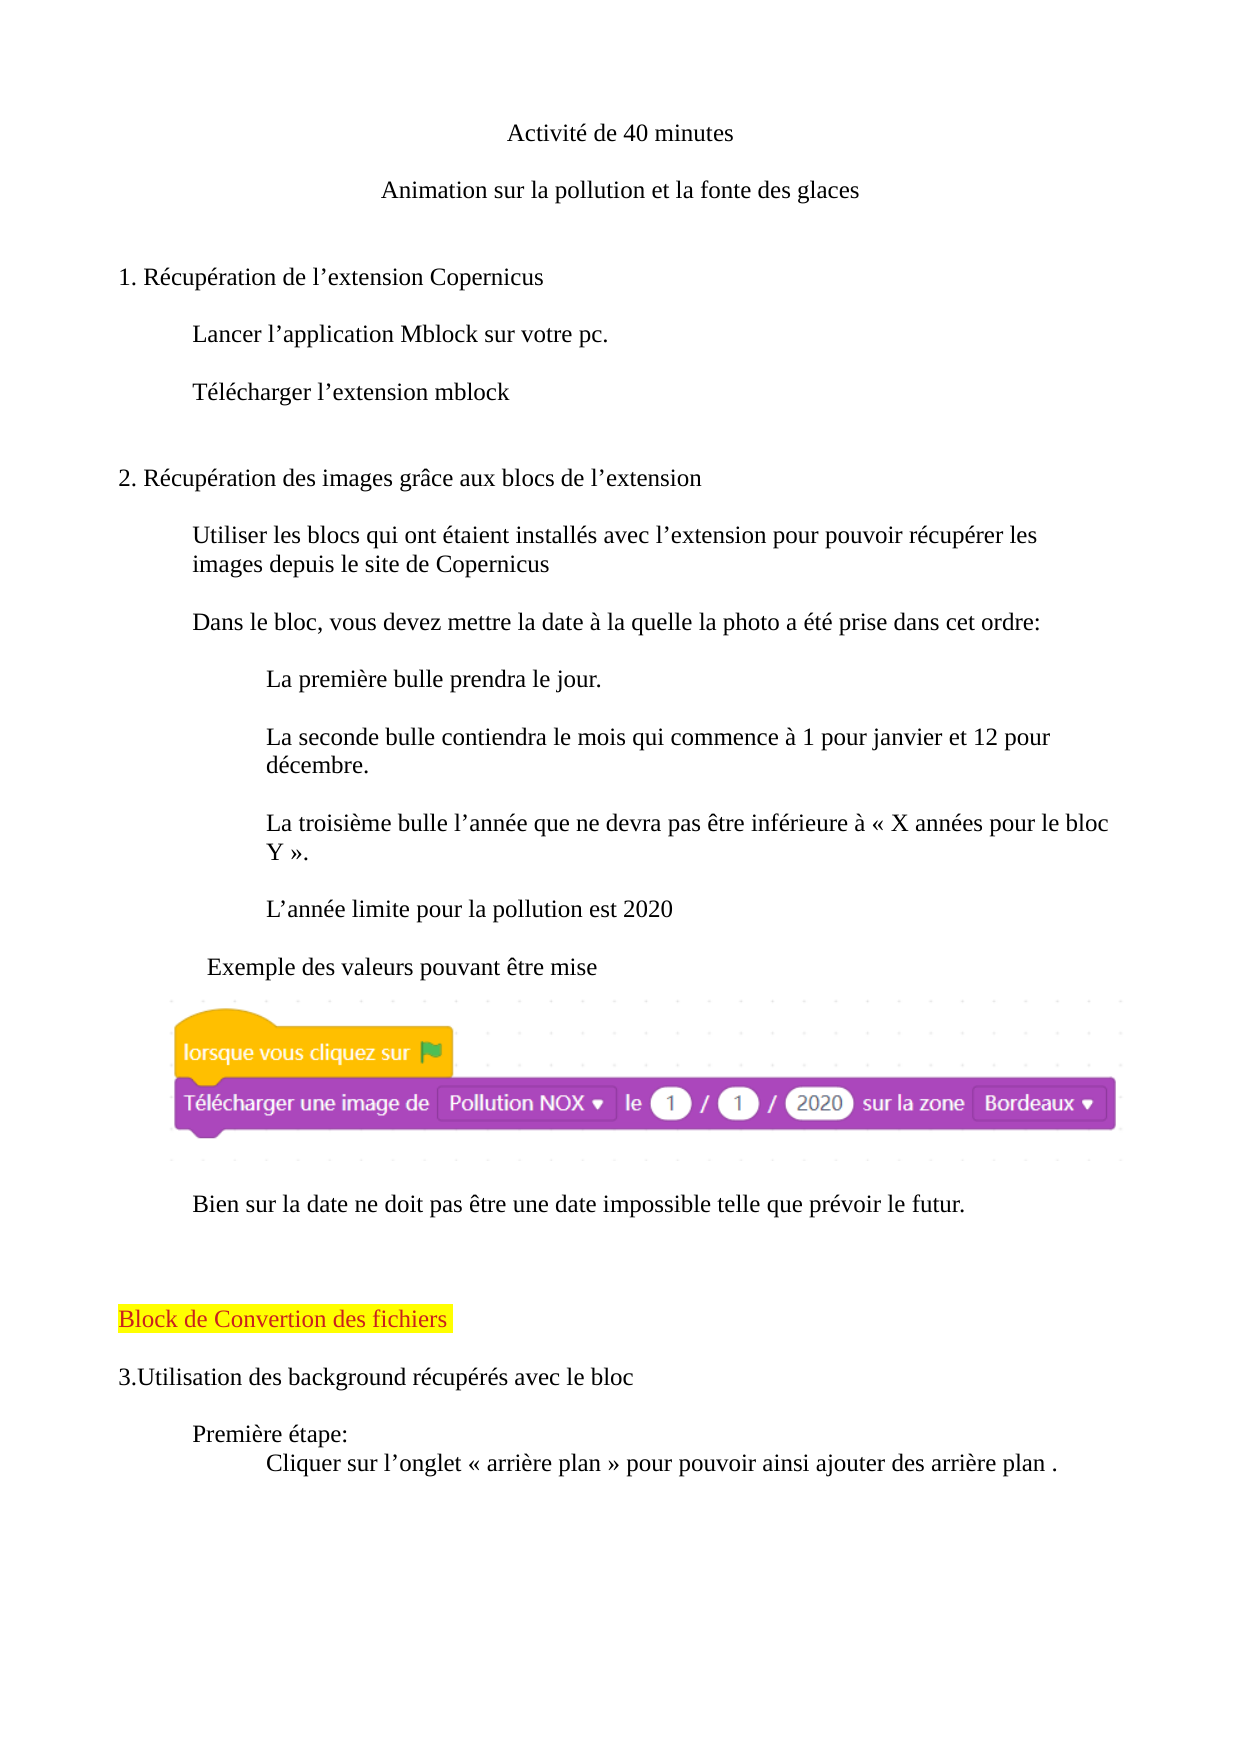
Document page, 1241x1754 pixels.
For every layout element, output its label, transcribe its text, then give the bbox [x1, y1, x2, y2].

text 3.Utilisation des background récupérés avec le bloc [118, 1362, 1122, 1390]
text Exemple des valeurs pouvant être mise [118, 952, 1122, 981]
text La seconde bulle contiendra le mois qui commence à 1 pour janvier et 12 pour décembre. [118, 722, 1122, 779]
text 1. Récupération de l’extension Copernicus [118, 262, 1122, 291]
text La première bulle prendra le jour. [118, 664, 1122, 693]
text Block de Convertion des fichiers [118, 1304, 1122, 1333]
text Cliquer sur l’onglet « arrière plan » pour pouvoir ainsi ajouter des arrière plan . [118, 1448, 1122, 1477]
text Dans le bloc, vous devez mettre la date à la quelle la photo a été prise dans cet ordre: [118, 607, 1122, 636]
text Lancer l’application Mblock sur votre pc. [118, 319, 1122, 348]
text Première étape: [118, 1419, 1122, 1448]
text Bien sur la date ne doit pas être une date impossible telle que prévoir le futur. [118, 1189, 1122, 1218]
text Utiliser les blocs qui ont étaient installés avec l’extension pour pouvoir récupérer les images depuis le site de Copernicus [118, 521, 1122, 578]
text Activité de 40 minutes [118, 118, 1122, 147]
picture [152, 987, 1136, 1161]
text Télécharger l’extension mblock [118, 377, 1122, 406]
text L’année limite pour la pollution est 2020 [118, 894, 1122, 923]
text La troisième bulle l’année que ne devra pas être inférieure à « X années pour le bloc Y ». [118, 808, 1122, 866]
text 2. Récupération des images grâce aux blocs de l’extension [118, 463, 1122, 492]
text Animation sur la pollution et la fonte des glaces [118, 176, 1122, 204]
